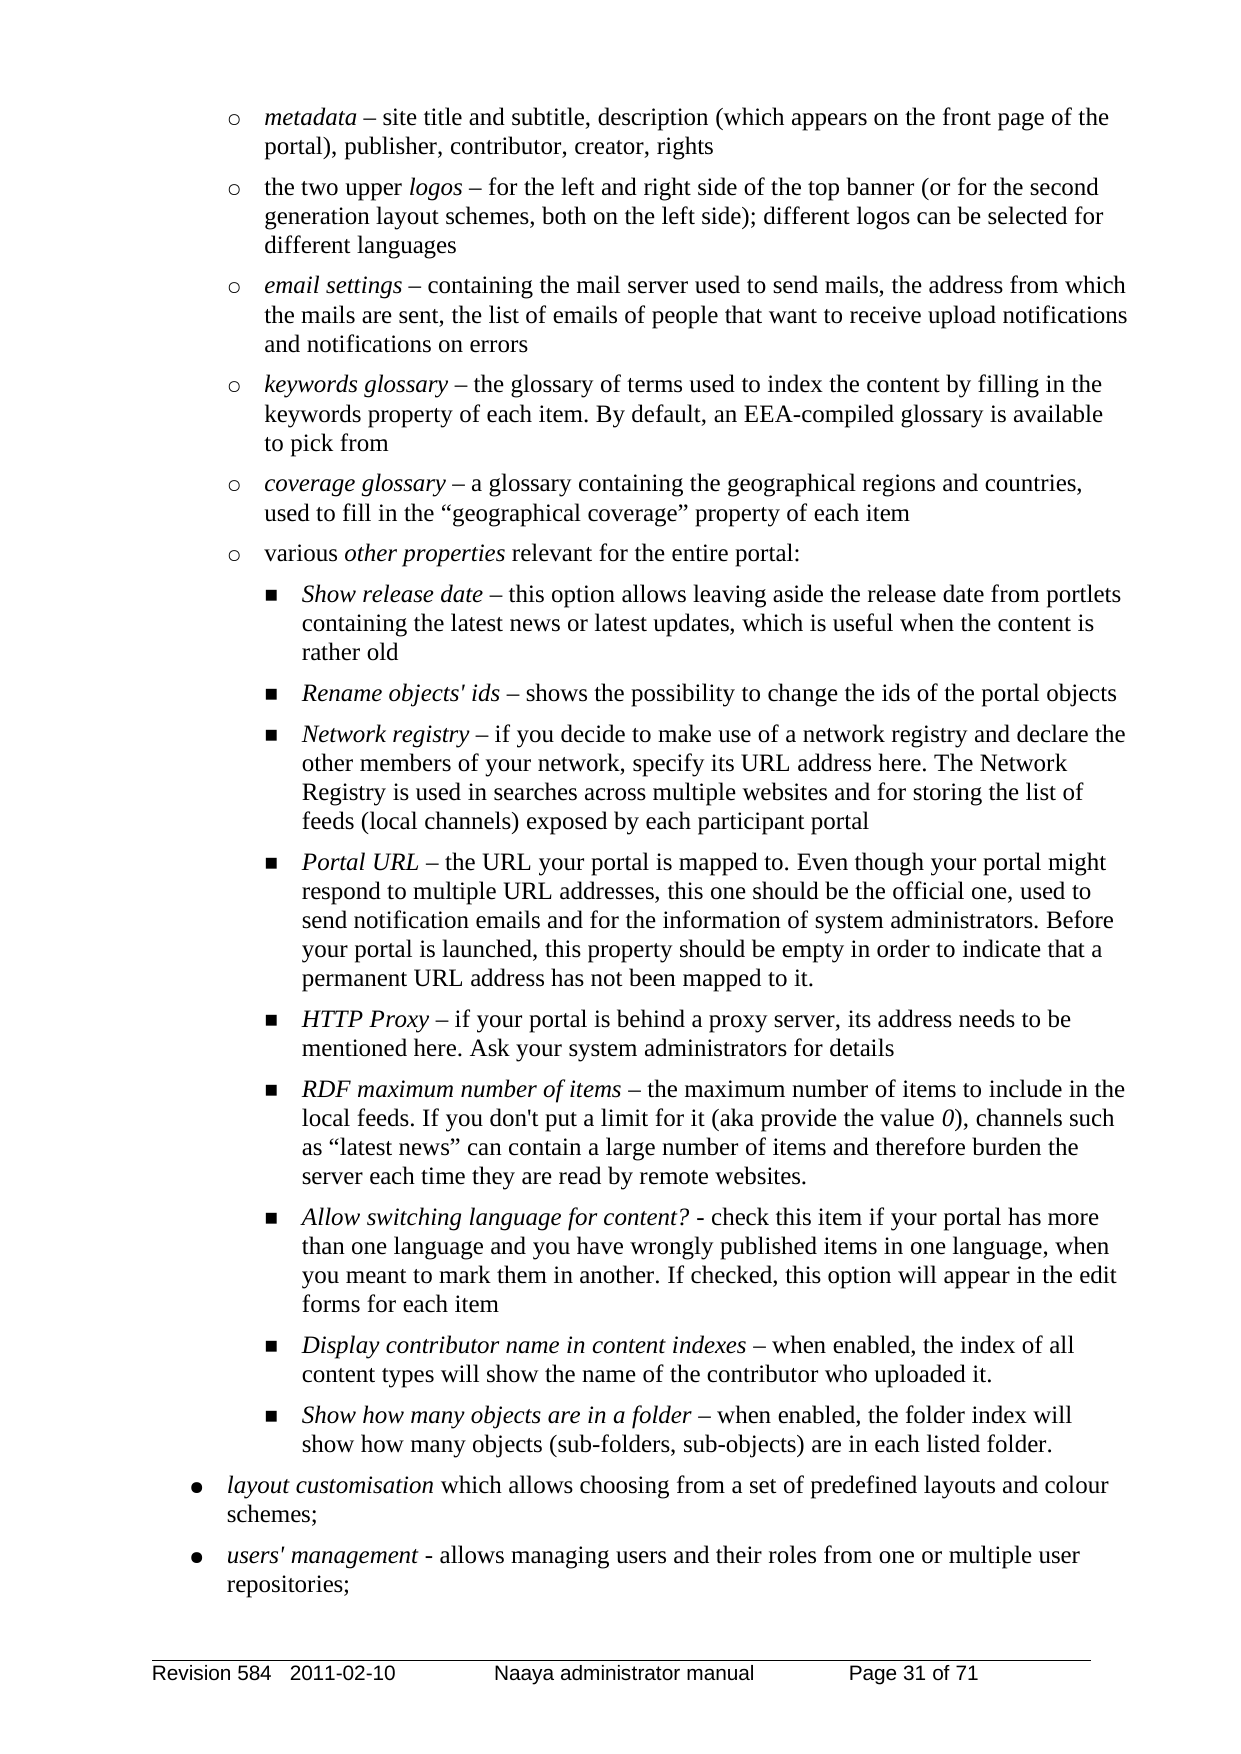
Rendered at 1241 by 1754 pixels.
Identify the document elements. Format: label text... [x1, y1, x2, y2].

list layout customisation which allows choosing from a set of predefined layouts and colour schemes; [189, 1470, 1128, 1528]
list RDF maximum number of items – the maximum number of items to include in the local feeds. If you don't put a limit for it (aka provide the value 0), channels such as “latest news” can contain a large number of items and therefore burden the server each time they are read by remote websites. [264, 1074, 1128, 1190]
list Network registry – if you decide to make use of a network registry and declare the other members of your network, specify its URL address here. The Network Registry is used in searches across multiple websites and for storing the list of feeds (local channels) exposed by each participant portal [264, 719, 1128, 835]
list Portal URL – the URL your portal is mapped to. Even though your portal might respond to multiple URL addresses, this one should be the official one, used to send notification emails and for the information of system administrators. Before your portal is launched, this property should be empty in order to indicate that a permanent URL address has not been mapped to it. [264, 847, 1128, 992]
list users' management - allows managing users and their roles from one or multiple user repositories; [189, 1539, 1128, 1598]
list various other properties relevant for the entire portal: [227, 538, 1128, 567]
list HTTP Proxy – if your portal is behind a proxy server, its address needs to be mentioned here. Ask your system administrators for details [264, 1004, 1128, 1062]
list coverage glossary – a glossary containing the geographical regions and countries, used to fill in the “geographical coverage” property of each item [227, 468, 1128, 526]
list the two upper logos – for the left and right side of the top banner (or for the second generation layout schemes, both on the left side); different logos can be selected for different languages [227, 171, 1128, 259]
list Show how many objects are in a folder – when enabled, the folder index will show how many objects (sub-folders, sub-objects) are in each listed folder. [264, 1400, 1128, 1458]
list Allow switching language for content? - check this item if your portal has more than one language and you have wrongly published items in one language, when you meant to mark them in another. If checked, this option will appear in the edit forms for each item [264, 1202, 1128, 1318]
list Rename objects' ids – shows the possibility to change the ids of the portal objects [264, 678, 1128, 707]
list metadata – site title and subtitle, description (which appears on the front page of the portal), publisher, contributor, creator, rights [227, 102, 1128, 160]
list Show release date – this option allows leaving aside the release date from portlets containing the latest news or latest updates, which is useful when the content is rather old [264, 579, 1128, 666]
list keywords glossary – the glossary of terms used to index the content by filling in the keywords property of each item. By default, an EEA-compiled glossary is available to pick from [227, 369, 1128, 457]
list email settings – containing the mail server used to send mails, the address from which the mails are sent, the list of emails of people that want to receive upload notifications and notifications on errors [227, 270, 1128, 358]
list Display contributor name in content indexes – when enabled, the index of all content types will show the name of the contributor who uploaded it. [264, 1330, 1128, 1388]
